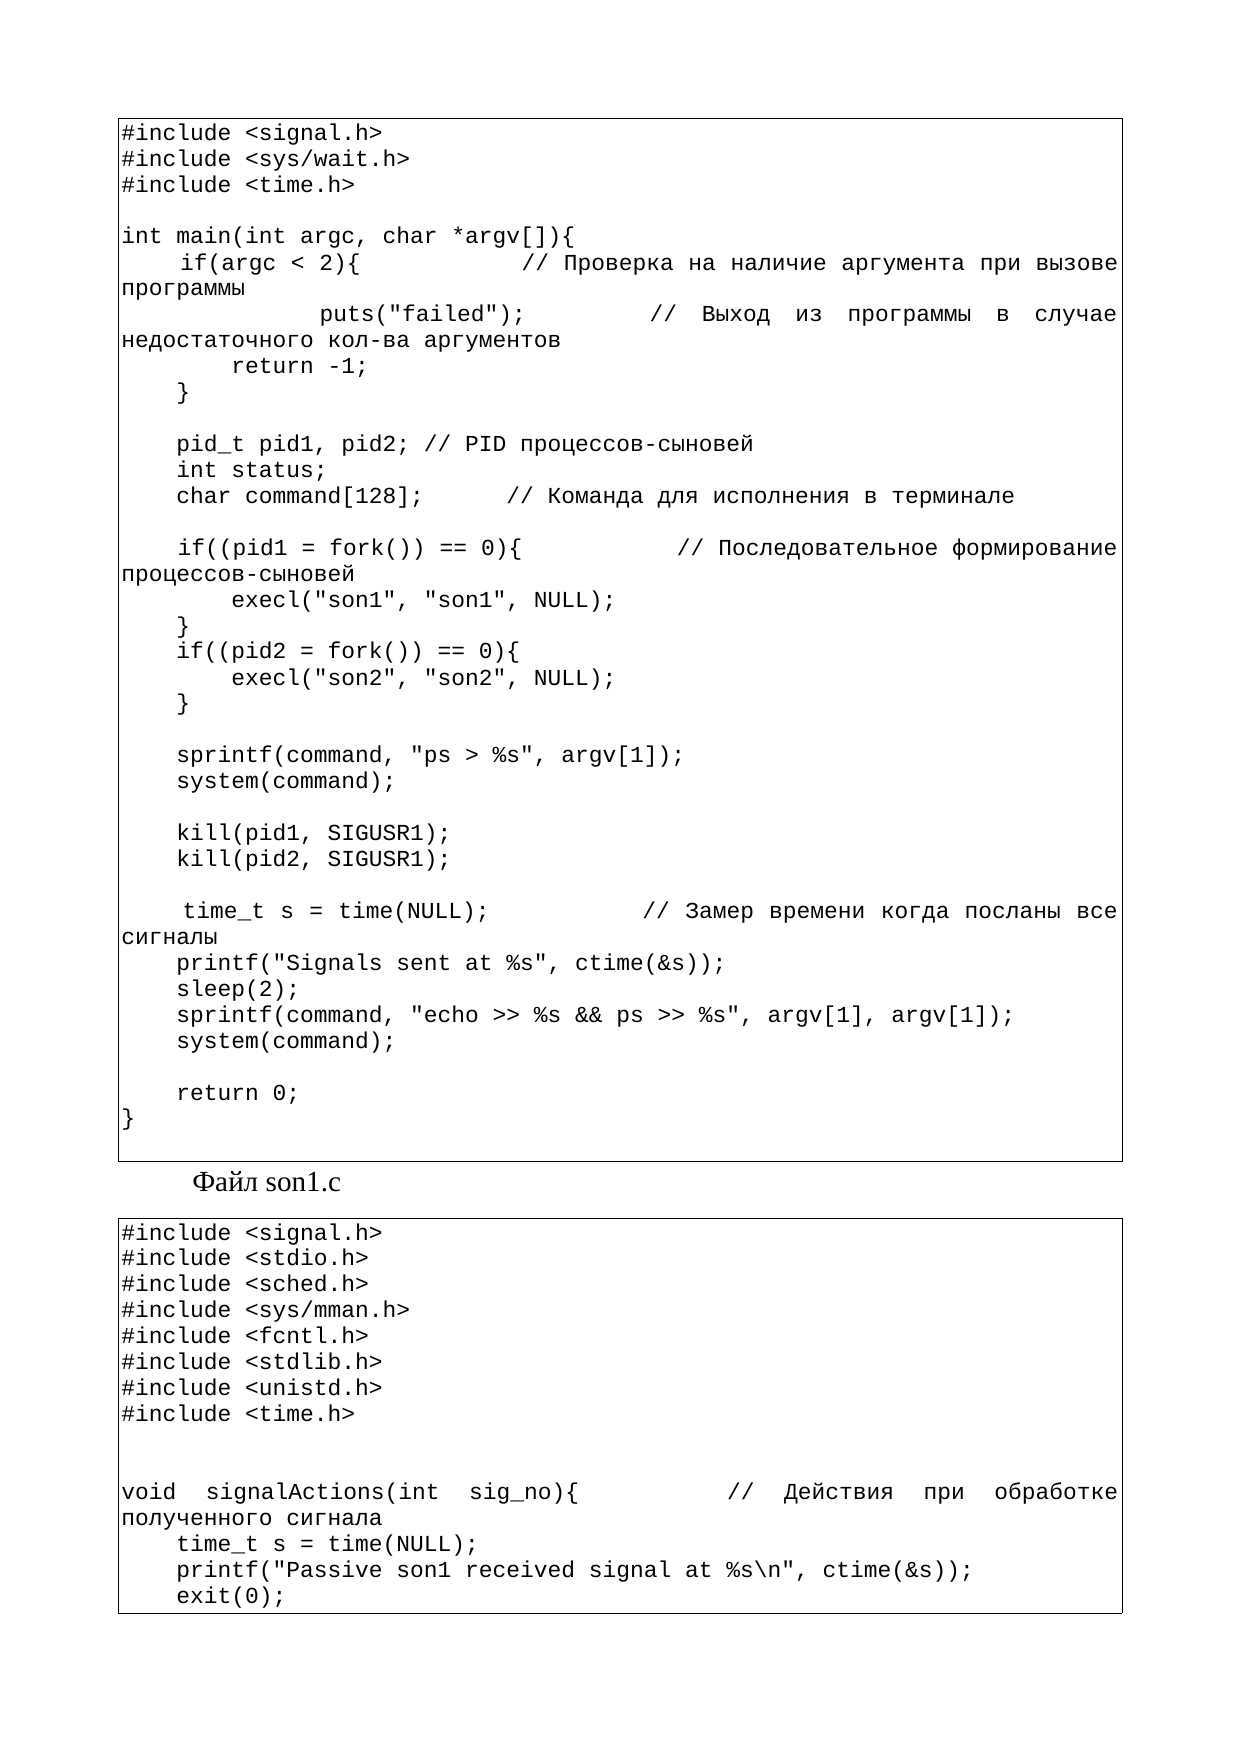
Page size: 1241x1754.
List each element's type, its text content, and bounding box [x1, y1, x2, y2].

text } [119, 611, 1122, 637]
text execl("son2", "son2", NULL); [119, 663, 1122, 689]
text if((pid2 = fork()) == 0){ [119, 637, 1122, 663]
text return 0; [119, 1078, 1122, 1104]
text sleep(2); [119, 974, 1122, 1000]
text #include <sched.h> [119, 1270, 1122, 1296]
text sprintf(command, "echo >> %s && ps >> %s", argv[1], argv[1]); [119, 1000, 1122, 1026]
text char command[128]; // Команда для исполнения в терминале [119, 481, 1122, 510]
text #include <sys/wait.h> [119, 144, 1122, 170]
text Файл son1.c [118, 1162, 1122, 1201]
text #include <unistd.h> [119, 1373, 1122, 1399]
text #include <time.h> [119, 170, 1122, 199]
text puts("failed"); // Выход из программы в случае недостаточного кол-ва аргументов [119, 300, 1122, 352]
text } [119, 689, 1122, 718]
text } [119, 377, 1122, 406]
text #include <signal.h> [119, 119, 1122, 144]
text return -1; [119, 352, 1122, 377]
text #include <fcntl.h> [119, 1322, 1122, 1347]
text time_t s = time(NULL); // Замер времени когда посланы все сигналы [119, 896, 1122, 948]
text kill(pid2, SIGUSR1); [119, 844, 1122, 873]
text kill(pid1, SIGUSR1); [119, 818, 1122, 844]
text printf("Passive son1 received signal at %s\n", ctime(&s)); [119, 1555, 1122, 1581]
text pid_t pid1, pid2; // PID процессов-сыновей [119, 429, 1122, 455]
text execl("son1", "son1", NULL); [119, 585, 1122, 611]
text sprintf(command, "ps > %s", argv[1]); [119, 741, 1122, 767]
text #include <stdlib.h> [119, 1347, 1122, 1373]
text #include <stdio.h> [119, 1244, 1122, 1270]
text system(command); [119, 767, 1122, 796]
text system(command); [119, 1026, 1122, 1055]
text if((pid1 = fork()) == 0){ // Последовательное формирование процессов-сыновей [119, 533, 1122, 585]
text #include <signal.h> [119, 1219, 1122, 1244]
text int main(int argc, char *argv[]){ [119, 222, 1122, 248]
text #include <sys/mman.h> [119, 1296, 1122, 1322]
text time_t s = time(NULL); [119, 1529, 1122, 1555]
text void signalActions(int sig_no){ // Действия при обработке полученного сигнала [119, 1477, 1122, 1529]
text if(argc < 2){ // Проверка на наличие аргумента при вызове программы [119, 248, 1122, 300]
text int status; [119, 455, 1122, 481]
text exit(0); [119, 1581, 1122, 1613]
text } [119, 1104, 1122, 1161]
text #include <time.h> [119, 1399, 1122, 1428]
text printf("Signals sent at %s", ctime(&s)); [119, 948, 1122, 974]
